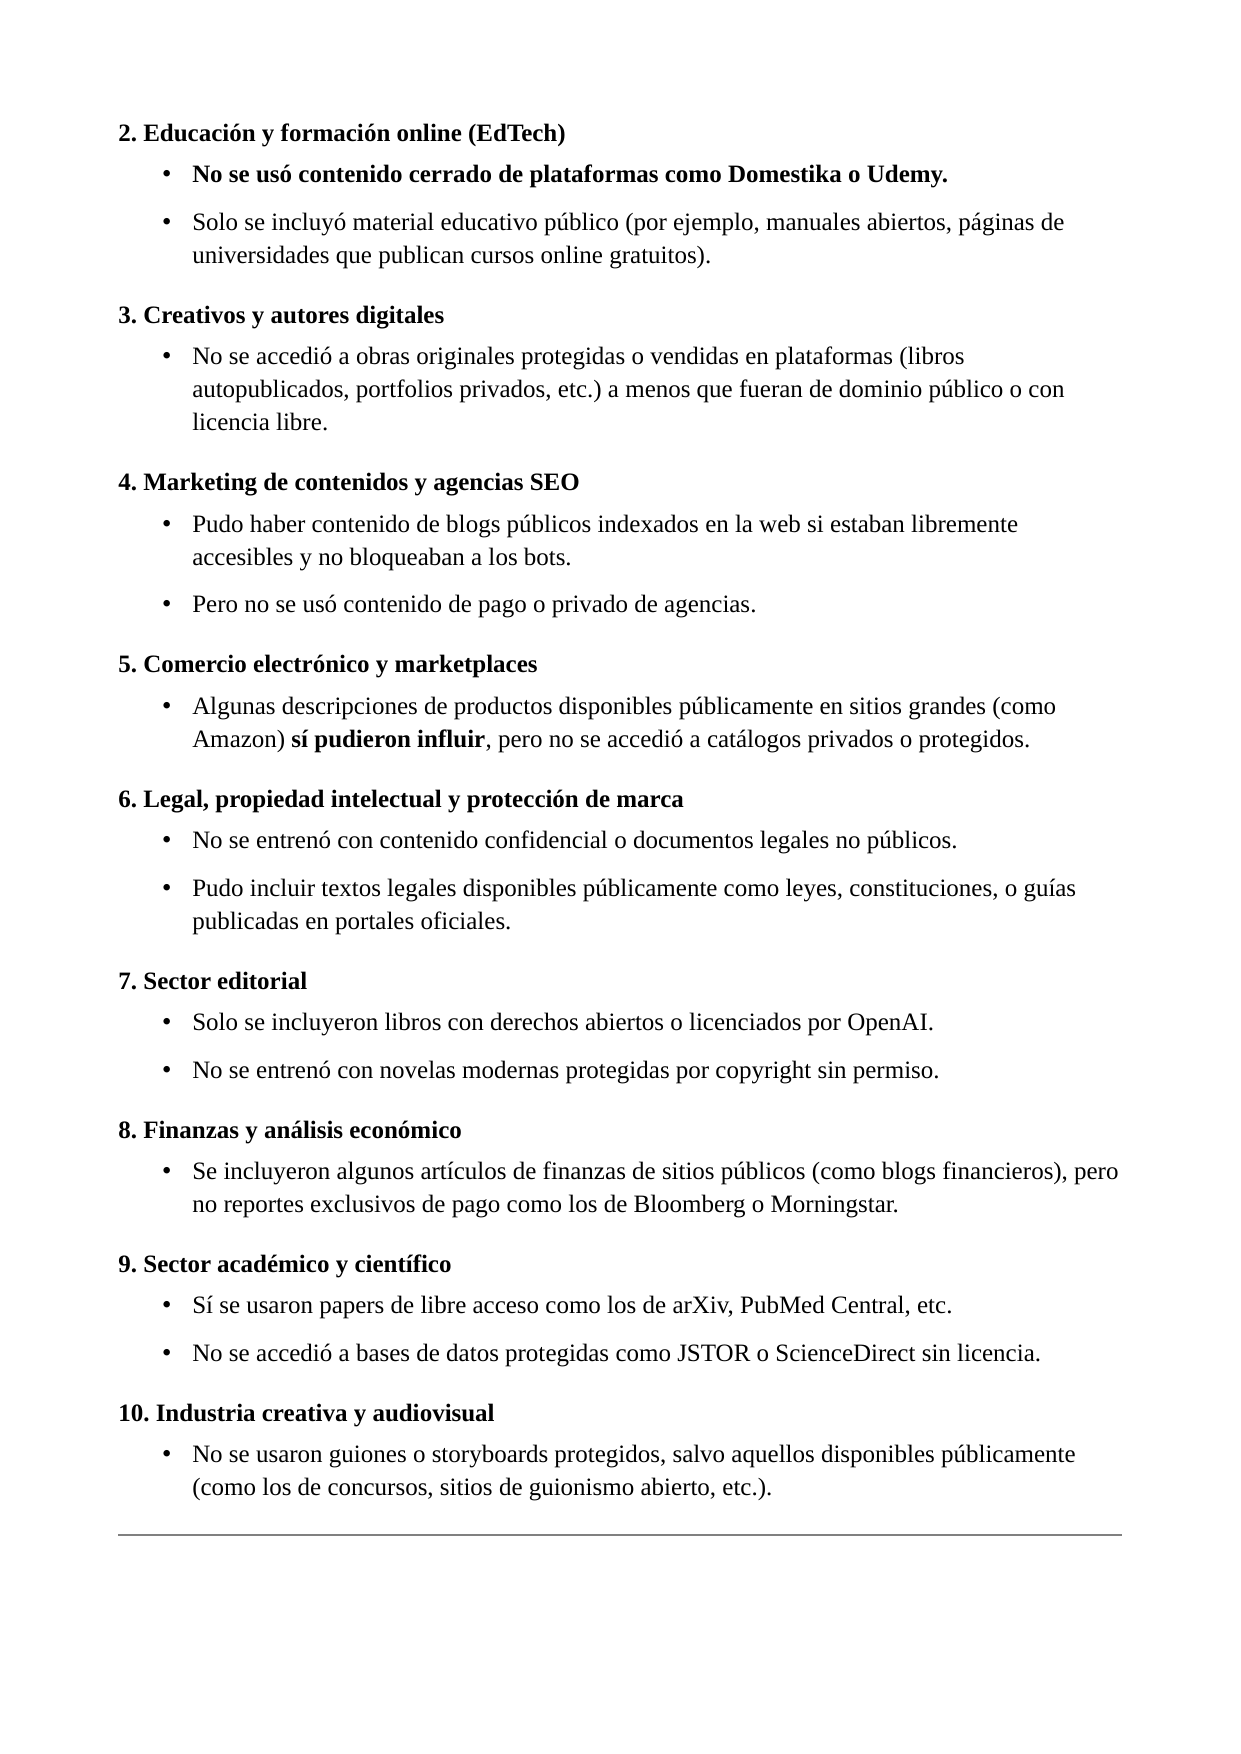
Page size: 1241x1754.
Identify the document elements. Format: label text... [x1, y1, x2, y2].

subtitle 2. Educación y formación online (EdTech) [118, 118, 1122, 147]
list Algunas descripciones de productos disponibles públicamente en sitios grandes (como Amazon) sí pudieron influir, pero no se accedió a catálogos privados o protegidos. [162, 691, 1122, 752]
subtitle 5. Comercio electrónico y marketplaces [118, 649, 1122, 678]
list No se accedió a obras originales protegidas o vendidas en plataformas (libros autopublicados, portfolios privados, etc.) a menos que fueran de dominio público o con licencia libre. [162, 341, 1122, 436]
subtitle 3. Creativos y autores digitales [118, 300, 1122, 329]
subtitle 4. Marketing de contenidos y agencias SEO [118, 467, 1122, 496]
list Solo se incluyó material educativo público (por ejemplo, manuales abiertos, páginas de universidades que publican cursos online gratuitos). [162, 207, 1122, 269]
list No se entrenó con novelas modernas protegidas por copyright sin permiso. [162, 1055, 1122, 1083]
subtitle 6. Legal, propiedad intelectual y protección de marca [118, 784, 1122, 813]
subtitle 9. Sector académico y científico [118, 1249, 1122, 1278]
subtitle 8. Finanzas y análisis económico [118, 1115, 1122, 1143]
list No se usaron guiones o storyboards protegidos, salvo aquellos disponibles públicamente (como los de concursos, sitios de guionismo abierto, etc.). [162, 1439, 1122, 1501]
list Sí se usaron papers de libre acceso como los de arXiv, PubMed Central, etc. [162, 1290, 1122, 1319]
list No se entrenó con contenido confidencial o documentos legales no públicos. [162, 825, 1122, 854]
list No se usó contenido cerrado de plataformas como Domestika o Udemy. [162, 159, 1122, 188]
list Pero no se usó contenido de pago o privado de agencias. [162, 589, 1122, 618]
subtitle 10. Industria creativa y audiovisual [118, 1398, 1122, 1427]
list No se accedió a bases de datos protegidas como JSTOR o ScienceDirect sin licencia. [162, 1338, 1122, 1367]
subtitle 7. Sector editorial [118, 966, 1122, 994]
list Pudo incluir textos legales disponibles públicamente como leyes, constituciones, o guías publicadas en portales oficiales. [162, 873, 1122, 934]
list Solo se incluyeron libros con derechos abiertos o licenciados por OpenAI. [162, 1007, 1122, 1036]
list Pudo haber contenido de blogs públicos indexados en la web si estaban libremente accesibles y no bloqueaban a los bots. [162, 509, 1122, 571]
list Se incluyeron algunos artículos de finanzas de sitios públicos (como blogs financieros), pero no reportes exclusivos de pago como los de Bloomberg o Morningstar. [162, 1156, 1122, 1218]
